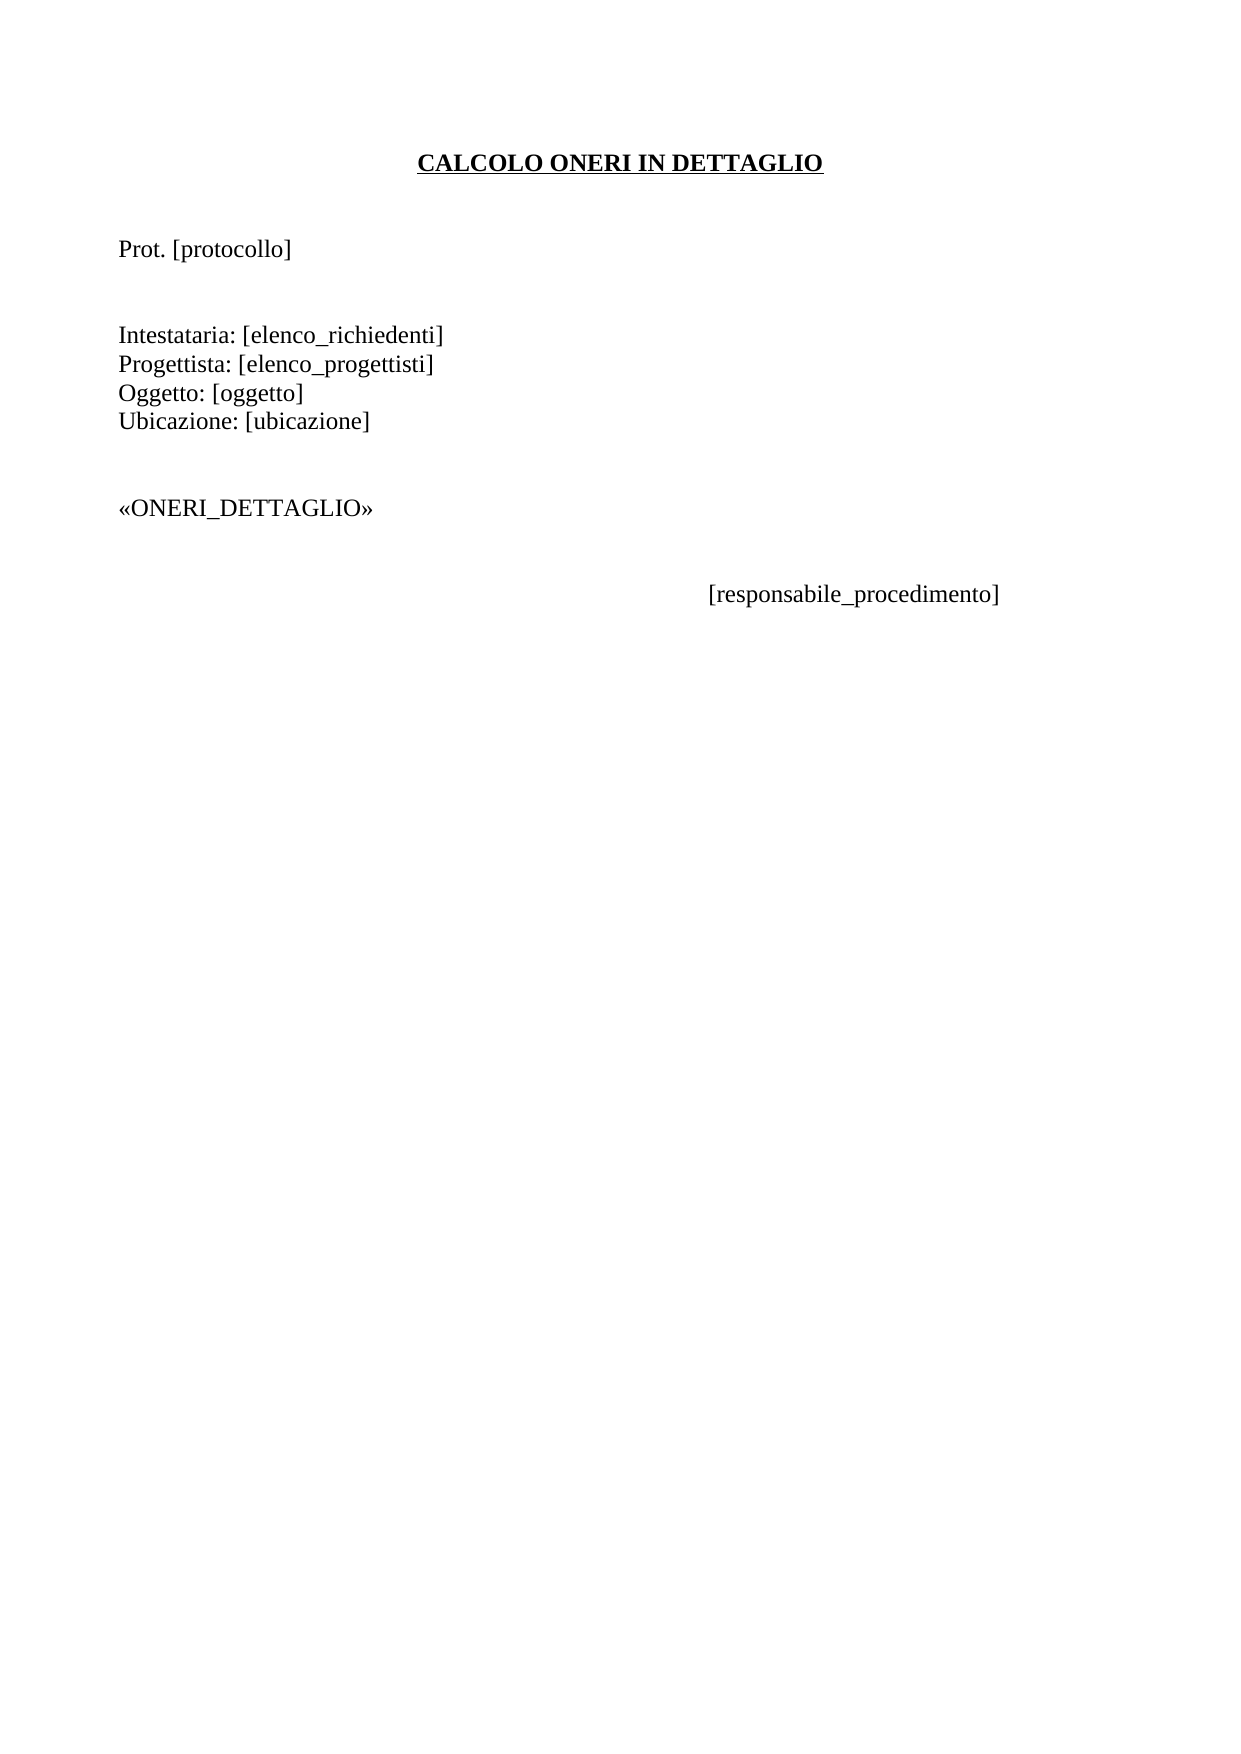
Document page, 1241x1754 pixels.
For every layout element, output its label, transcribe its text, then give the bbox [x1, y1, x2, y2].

text Oggetto: [oggetto] [118, 378, 1122, 406]
subtitle CALCOLO ONERI IN DETTAGLIO [118, 148, 1122, 176]
subtitle Prot. [protocollo] [118, 234, 1122, 263]
text Intestataria: [elenco_richiedenti] [118, 320, 1122, 349]
text Progettista: [elenco_progettisti] [118, 349, 1122, 378]
text Ubicazione: [ubicazione] [118, 406, 1122, 435]
text [responsabile_procedimento] [634, 579, 1122, 608]
text «ONERI_DETTAGLIO» [118, 493, 1122, 521]
